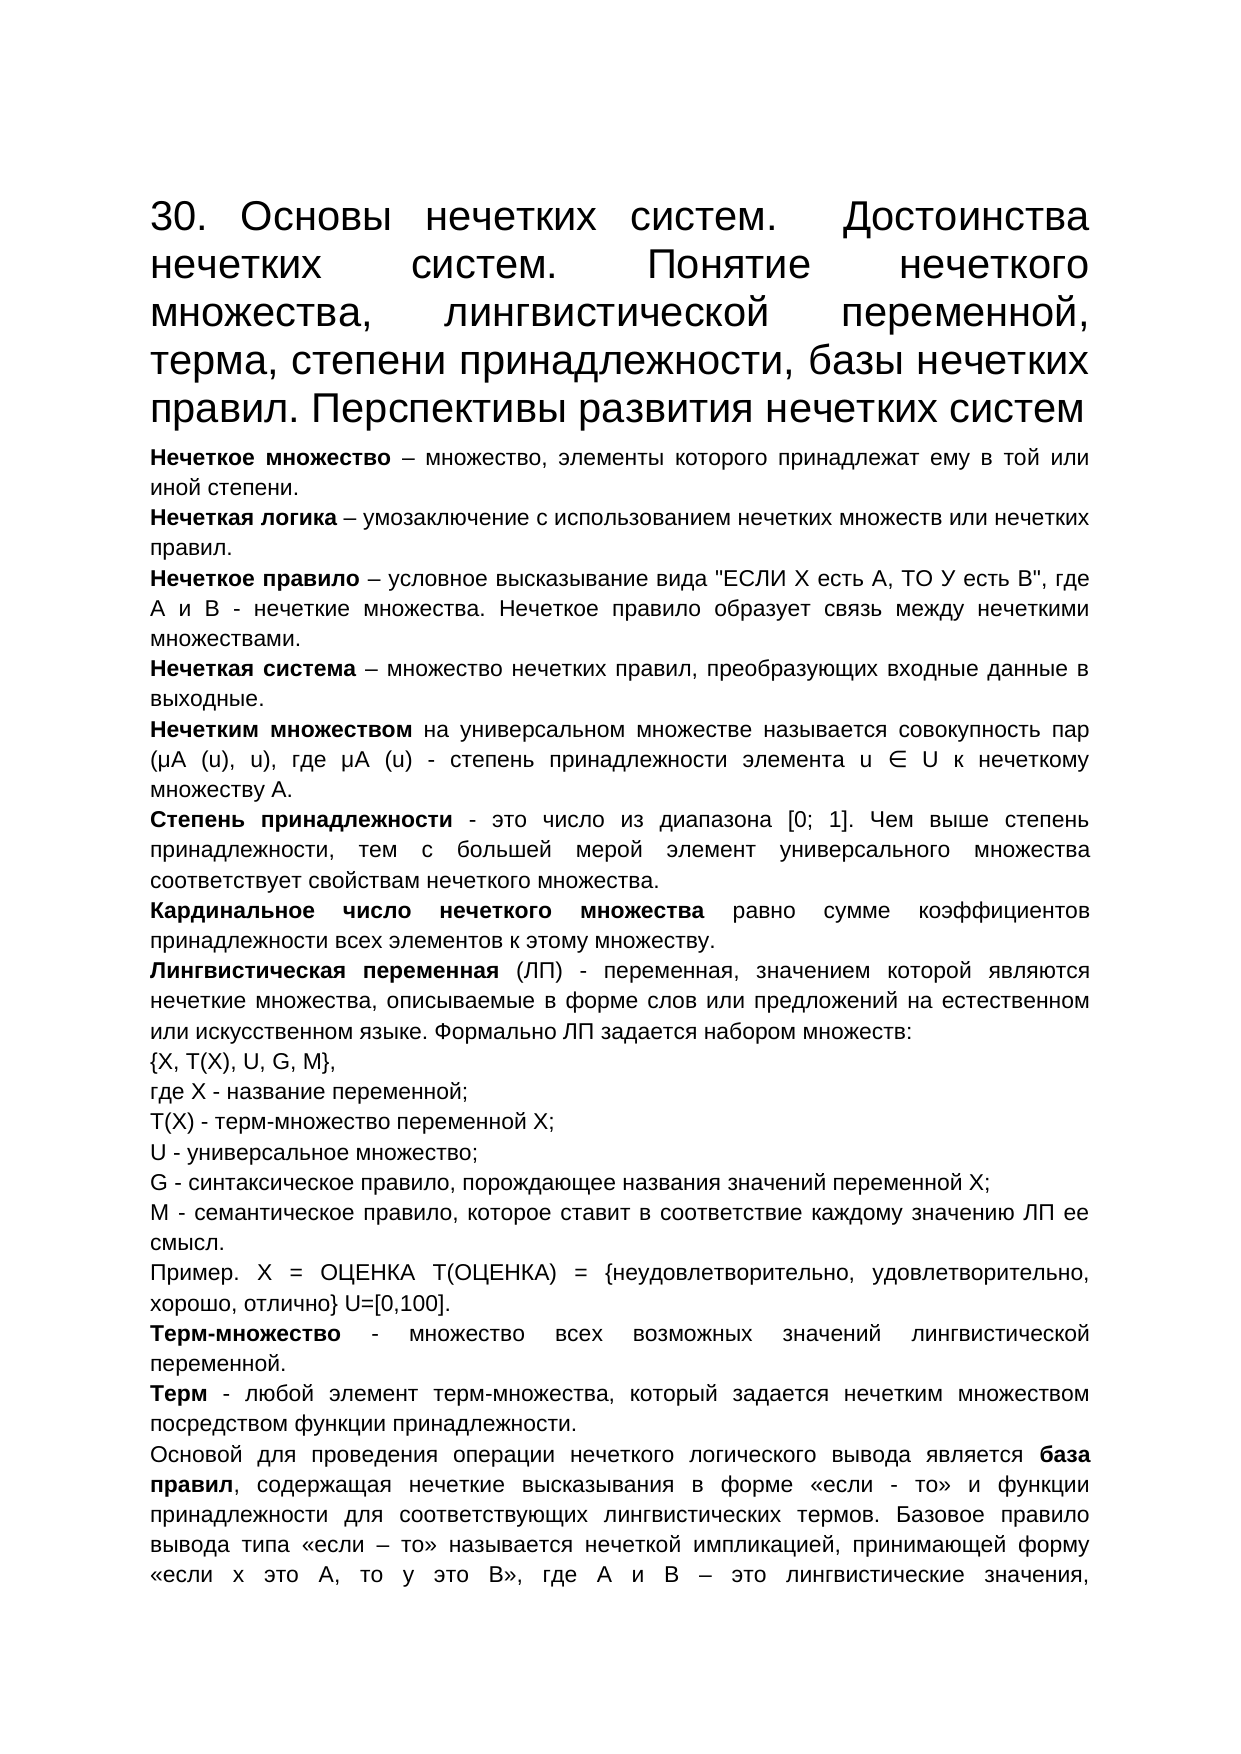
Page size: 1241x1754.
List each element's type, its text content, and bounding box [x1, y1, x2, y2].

text T(X) - терм-множество переменной Х; [150, 1108, 1090, 1135]
text {X, T(X), U, G, M}, [150, 1048, 1090, 1074]
subtitle 30. Основы нечетких систем. Достоинства нечетких систем. Понятие нечеткого множества, лингвистической переменной, терма, степени принадлежности, базы нечетких правил. Перспективы развития нечетких систем [150, 192, 1090, 431]
text Нечеткое правило – условное высказывание вида "ЕСЛИ Х есть А, ТО У есть В", где А и В - нечеткие множества. Нечеткое правило образует связь между нечеткими множествами. [150, 564, 1090, 651]
text Нечеткая логика – умозаключение с использованием нечетких множеств или нечетких правил. [150, 504, 1090, 561]
text где Х - название переменной; [150, 1078, 1090, 1104]
text Терм - любой элемент терм-множества, который задается нечетким множеством посредством функции принадлежности. [150, 1380, 1090, 1437]
text M - семантическое правило, которое ставит в соответствие каждому значению ЛП ее смысл. [150, 1199, 1090, 1256]
text Лингвистическая переменная (ЛП) - переменная, значением которой являются нечеткие множества, описываемые в форме слов или предложений на естественном или искусственном языке. Формально ЛП задается набором множеств: [150, 957, 1090, 1044]
text Нечеткое множество – множество, элементы которого принадлежат ему в той или иной степени. [150, 444, 1090, 500]
text Кардинальное число нечеткого множества равно сумме коэффициентов принадлежности всех элементов к этому множеству. [150, 897, 1090, 953]
text Пример. Х = ОЦЕНКА Т(ОЦЕНКА) = {неудовлетворительно, удовлетворительно, хорошо, отлично} U=[0,100]. [150, 1259, 1090, 1316]
text Нечеткая система – множество нечетких правил, преобразующих входные данные в выходные. [150, 655, 1090, 712]
text Терм-множество - множество всех возможных значений лингвистической переменной. [150, 1320, 1090, 1376]
text G - синтаксическое правило, порождающее названия значений переменной Х; [150, 1169, 1090, 1195]
text U - универсальное множество; [150, 1138, 1090, 1165]
text Степень принадлежности - это число из диапазона [0; 1]. Чем выше степень принадлежности, тем с большей мерой элемент универсального множества соответствует свойствам нечеткого множества. [150, 806, 1090, 893]
text Основой для проведения операции нечеткого логического вывода является база правил, содержащая нечеткие высказывания в форме «если - то» и функции принадлежности для соответствующих лингвистических термов. Базовое правило вывода типа «если – то» называется нечеткой импликацией, принимающей форму «если х это А, то у это В», где А и В – это лингвистические значения, [150, 1441, 1090, 1588]
text Нечетким множеством на универсальном множестве называется совокупность пар (μA (u), u), где μA (u) - степень принадлежности элемента u ∈ U к нечеткому множеству A. [150, 716, 1090, 802]
